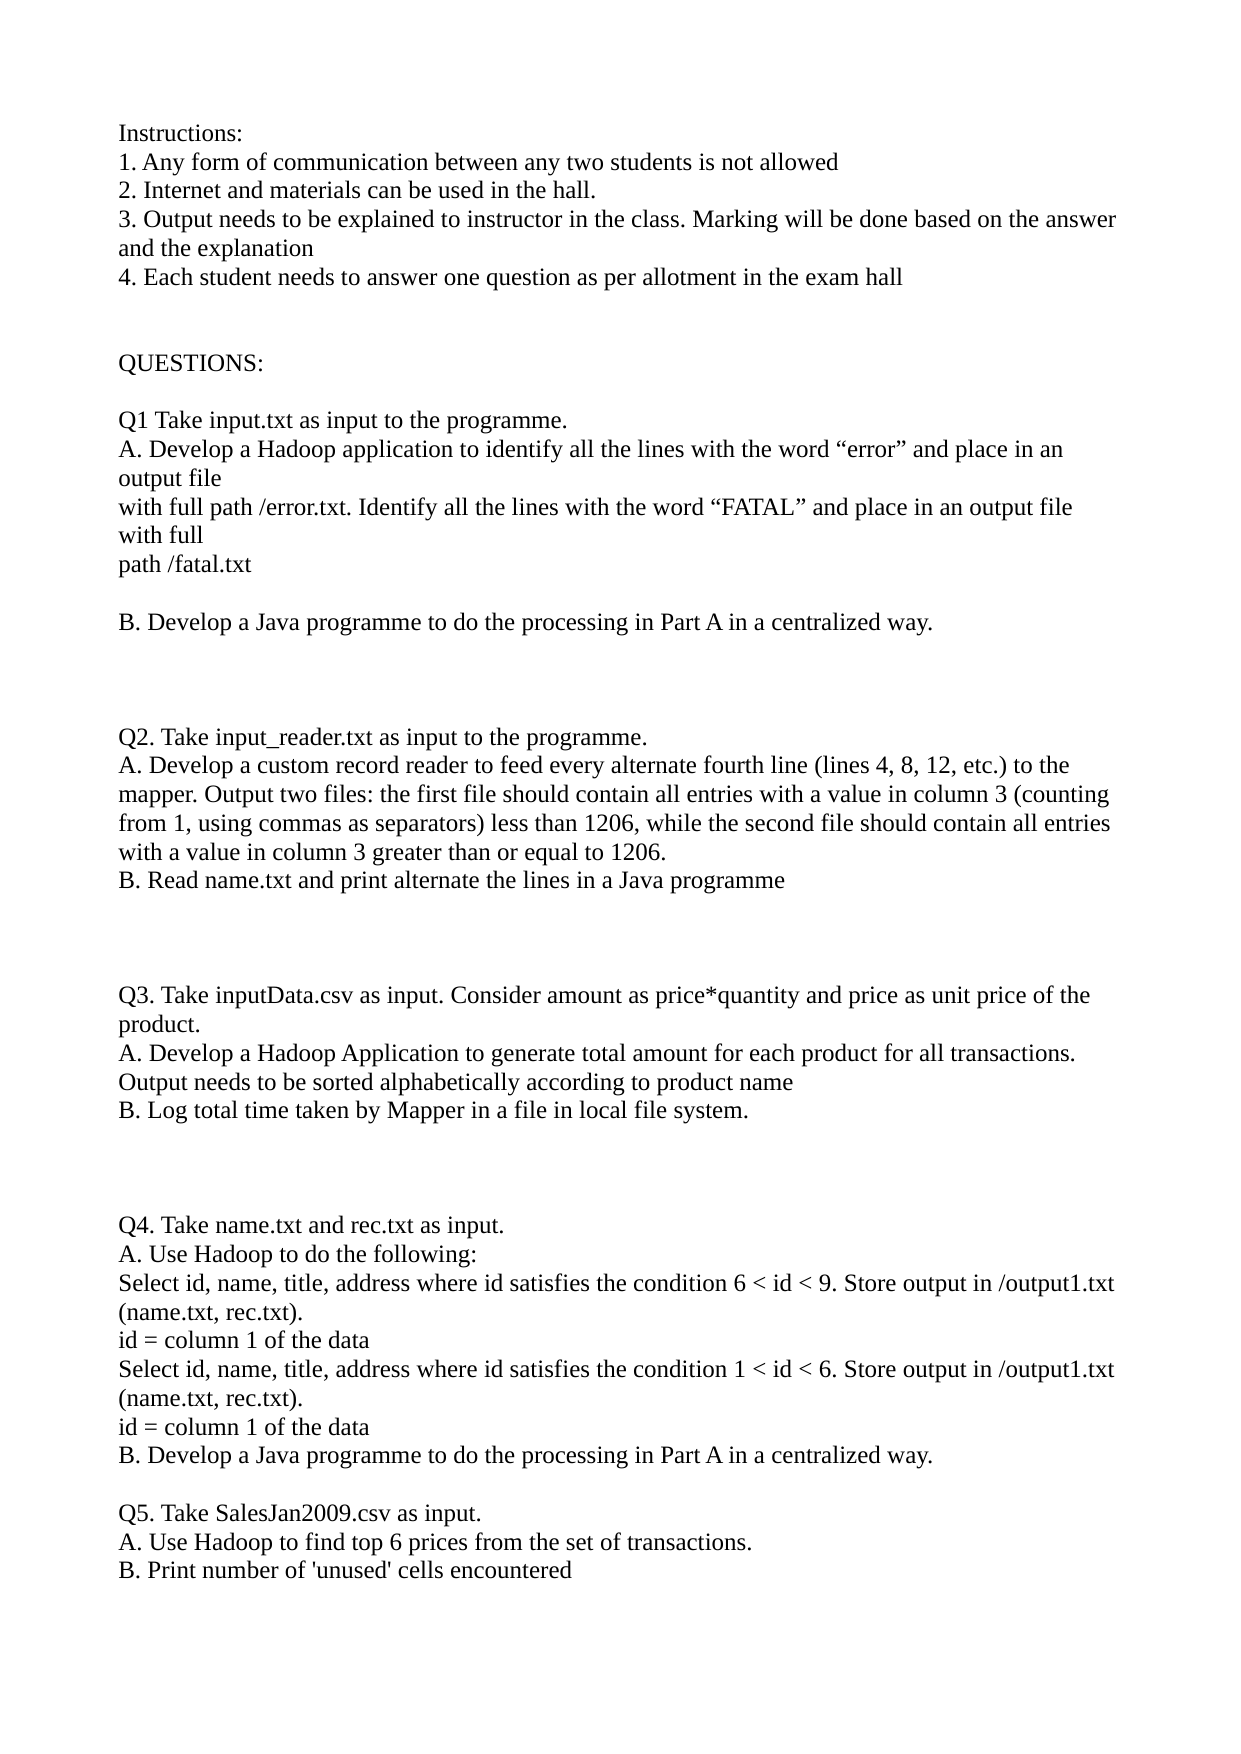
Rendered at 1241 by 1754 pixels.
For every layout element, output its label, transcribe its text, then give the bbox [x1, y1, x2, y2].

text Q5. Take SalesJan2009.csv as input. [118, 1498, 1122, 1527]
text Select id, name, title, address where id satisfies the condition 1 < id < 6. Store output in /output1.txt [118, 1354, 1122, 1383]
text (name.txt, rec.txt). [118, 1383, 1122, 1412]
text 4. Each student needs to answer one question as per allotment in the exam hall [118, 262, 1122, 291]
text A. Develop a Hadoop Application to generate total amount for each product for all transactions. [118, 1038, 1122, 1067]
text 2. Internet and materials can be used in the hall. [118, 176, 1122, 204]
text B. Develop a Java programme to do the processing in Part A in a centralized way. [118, 607, 1122, 636]
text Q4. Take name.txt and rec.txt as input. [118, 1211, 1122, 1239]
text A. Use Hadoop to find top 6 prices from the set of transactions. [118, 1527, 1122, 1556]
text A. Use Hadoop to do the following: [118, 1239, 1122, 1268]
text B. Read name.txt and print alternate the lines in a Java programme [118, 866, 1122, 894]
text Instructions: [118, 118, 1122, 147]
text (name.txt, rec.txt). [118, 1297, 1122, 1326]
text 3. Output needs to be explained to instructor in the class. Marking will be done based on the answer and the explanation [118, 204, 1122, 262]
text B. Develop a Java programme to do the processing in Part A in a centralized way. [118, 1441, 1122, 1469]
text path /fatal.txt [118, 549, 1122, 578]
text B. Print number of 'unused' cells encountered [118, 1556, 1122, 1584]
text Q2. Take input_reader.txt as input to the programme. [118, 722, 1122, 751]
text with full path /error.txt. Identify all the lines with the word “FATAL” and place in an output file with full [118, 492, 1122, 549]
text 1. Any form of communication between any two students is not allowed [118, 147, 1122, 176]
text A. Develop a Hadoop application to identify all the lines with the word “error” and place in an output file [118, 434, 1122, 492]
text A. Develop a custom record reader to feed every alternate fourth line (lines 4, 8, 12, etc.) to the mapper. Output two files: the first file should contain all entries with a value in column 3 (counting from 1, using commas as separators) less than 1206, while the second file should contain all entries with a value in column 3 greater than or equal to 1206. [118, 751, 1122, 866]
text id = column 1 of the data [118, 1412, 1122, 1441]
text B. Log total time taken by Mapper in a file in local file system. [118, 1096, 1122, 1124]
text QUESTIONS: [118, 348, 1122, 377]
text Select id, name, title, address where id satisfies the condition 6 < id < 9. Store output in /output1.txt [118, 1268, 1122, 1297]
text Q1 Take input.txt as input to the programme. [118, 406, 1122, 434]
text Output needs to be sorted alphabetically according to product name [118, 1067, 1122, 1096]
text id = column 1 of the data [118, 1326, 1122, 1354]
text Q3. Take inputData.csv as input. Consider amount as price*quantity and price as unit price of the product. [118, 981, 1122, 1038]
